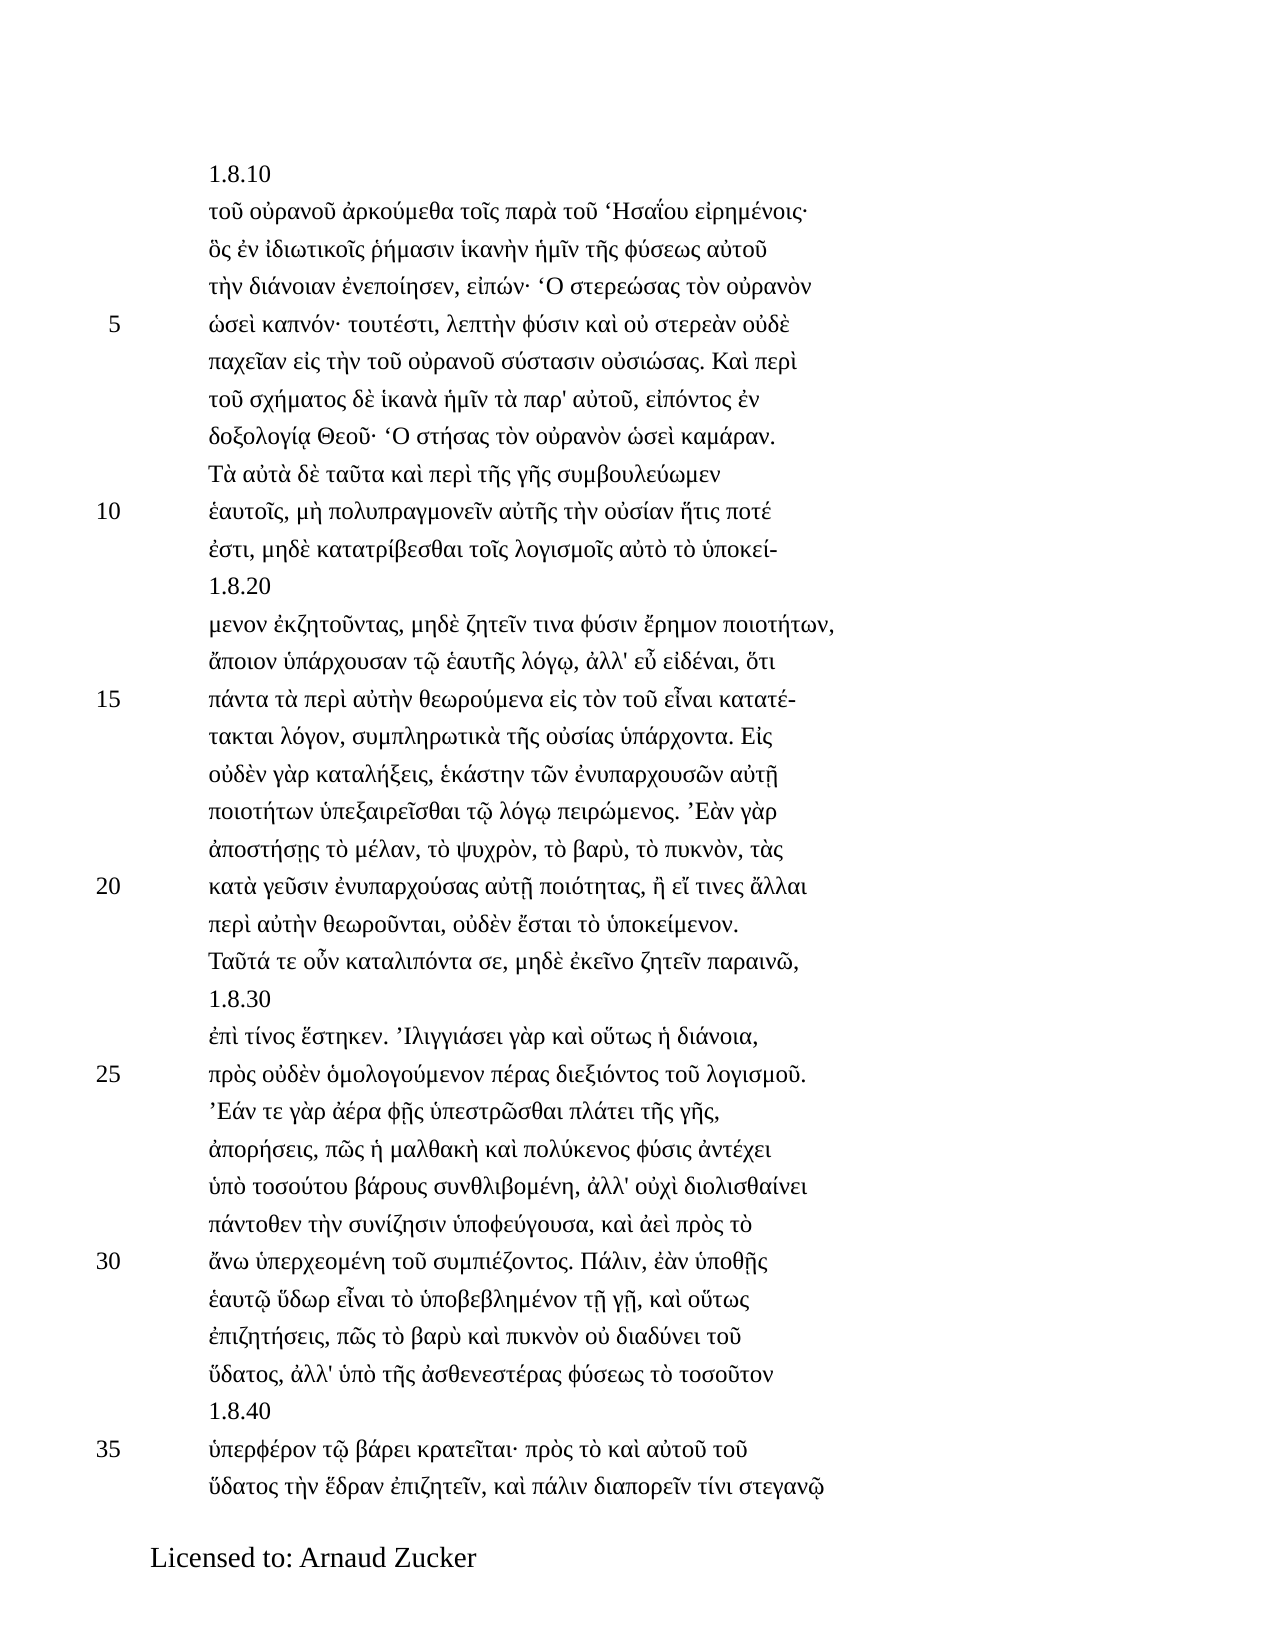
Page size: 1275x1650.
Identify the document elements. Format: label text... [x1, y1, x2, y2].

text τοῦ οὐρανοῦ ἀρκούμεθα τοῖς παρὰ τοῦ ‘Ησαΐου εἰρημένοις· ὃς ἐν ἰδιωτικοῖς ῥήμασιν ἱκανὴν ἡμῖν τῆς ϕύσεως αὐτοῦ τὴν διάνοιαν ἐνεποίησεν, εἰπών· ‘Ο στερεώσας τὸν οὐρανὸν ὡσεὶ καπνόν· τουτέστι, λεπτὴν ϕύσιν καὶ οὐ στερεὰν οὐδὲ παχεῖαν εἰς τὴν τοῦ οὐρανοῦ σύστασιν οὐσιώσας. Καὶ περὶ τοῦ σχήματος δὲ ἱκανὰ ἡμῖν τὰ παρ' αὐτοῦ, εἰπόντος ἐν δοξολογίᾳ Θεοῦ· ‘Ο στήσας τὸν οὐρανὸν ὡσεὶ καμάραν. Τὰ αὐτὰ δὲ ταῦτα καὶ περὶ τῆς γῆς συμβουλεύωμεν ἑαυτοῖς, μὴ πολυπραγμονεῖν αὐτῆς τὴν οὐσίαν ἥτις ποτέ ἐστι, μηδὲ κατατρίβεσθαι τοῖς λογισμοῖς αὐτὸ τὸ ὑποκεί- [202, 187, 1125, 562]
text 1.8.20 [202, 562, 1125, 600]
text 1.8.30 [202, 975, 1125, 1012]
text 1.8.40 [202, 1387, 1125, 1425]
text ἐπὶ τίνος ἕστηκεν. ’Ιλιγγιάσει γὰρ καὶ οὕτως ἡ διάνοια, πρὸς οὐδὲν ὁμολογούμενον πέρας διεξιόντος τοῦ λογισμοῦ. ’Εάν τε γὰρ ἀέρα ϕῇς ὑπεστρῶσθαι πλάτει τῆς γῆς, ἀπορήσεις, πῶς ἡ μαλθακὴ καὶ πολύκενος ϕύσις ἀντέχει ὑπὸ τοσούτου βάρους συνθλιβομένη, ἀλλ' οὐχὶ διολισθαίνει πάντοθεν τὴν συνίζησιν ὑποϕεύγουσα, καὶ ἀεὶ πρὸς τὸ ἄνω ὑπερχεομένη τοῦ συμπιέζοντος. Πάλιν, ἐὰν ὑποθῇς ἑαυτῷ ὕδωρ εἶναι τὸ ὑποβεβλημένον τῇ γῇ, καὶ οὕτως ἐπιζητήσεις, πῶς τὸ βαρὺ καὶ πυκνὸν οὐ διαδύνει τοῦ ὕδατος, ἀλλ' ὑπὸ τῆς ἀσθενεστέρας ϕύσεως τὸ τοσοῦτον [202, 1012, 1125, 1387]
text ὑπερϕέρον τῷ βάρει κρατεῖται· πρὸς τὸ καὶ αὐτοῦ τοῦ ὕδατος τὴν ἕδραν ἐπιζητεῖν, καὶ πάλιν διαπορεῖν τίνι στεγανῷ [202, 1425, 1125, 1500]
text μενον ἐκζητοῦντας, μηδὲ ζητεῖν τινα ϕύσιν ἔρημον ποιοτήτων, ἄποιον ὑπάρχουσαν τῷ ἑαυτῆς λόγῳ, ἀλλ' εὖ εἰδέναι, ὅτι πάντα τὰ περὶ αὐτὴν θεωρούμενα εἰς τὸν τοῦ εἶναι κατατέ- τακται λόγον, συμπληρωτικὰ τῆς οὐσίας ὑπάρχοντα. Εἰς οὐδὲν γὰρ καταλήξεις, ἑκάστην τῶν ἐνυπαρχουσῶν αὐτῇ ποιοτήτων ὑπεξαιρεῖσθαι τῷ λόγῳ πειρώμενος. ’Εὰν γὰρ ἀποστήσῃς τὸ μέλαν, τὸ ψυχρὸν, τὸ βαρὺ, τὸ πυκνὸν, τὰς κατὰ γεῦσιν ἐνυπαρχούσας αὐτῇ ποιότητας, ἢ εἴ τινες ἄλλαι περὶ αὐτὴν θεωροῦνται, οὐδὲν ἔσται τὸ ὑποκείμενον. Ταῦτά τε οὖν καταλιπόντα σε, μηδὲ ἐκεῖνο ζητεῖν παραινῶ, [202, 600, 1125, 975]
text 1.8.10 [202, 150, 1125, 187]
